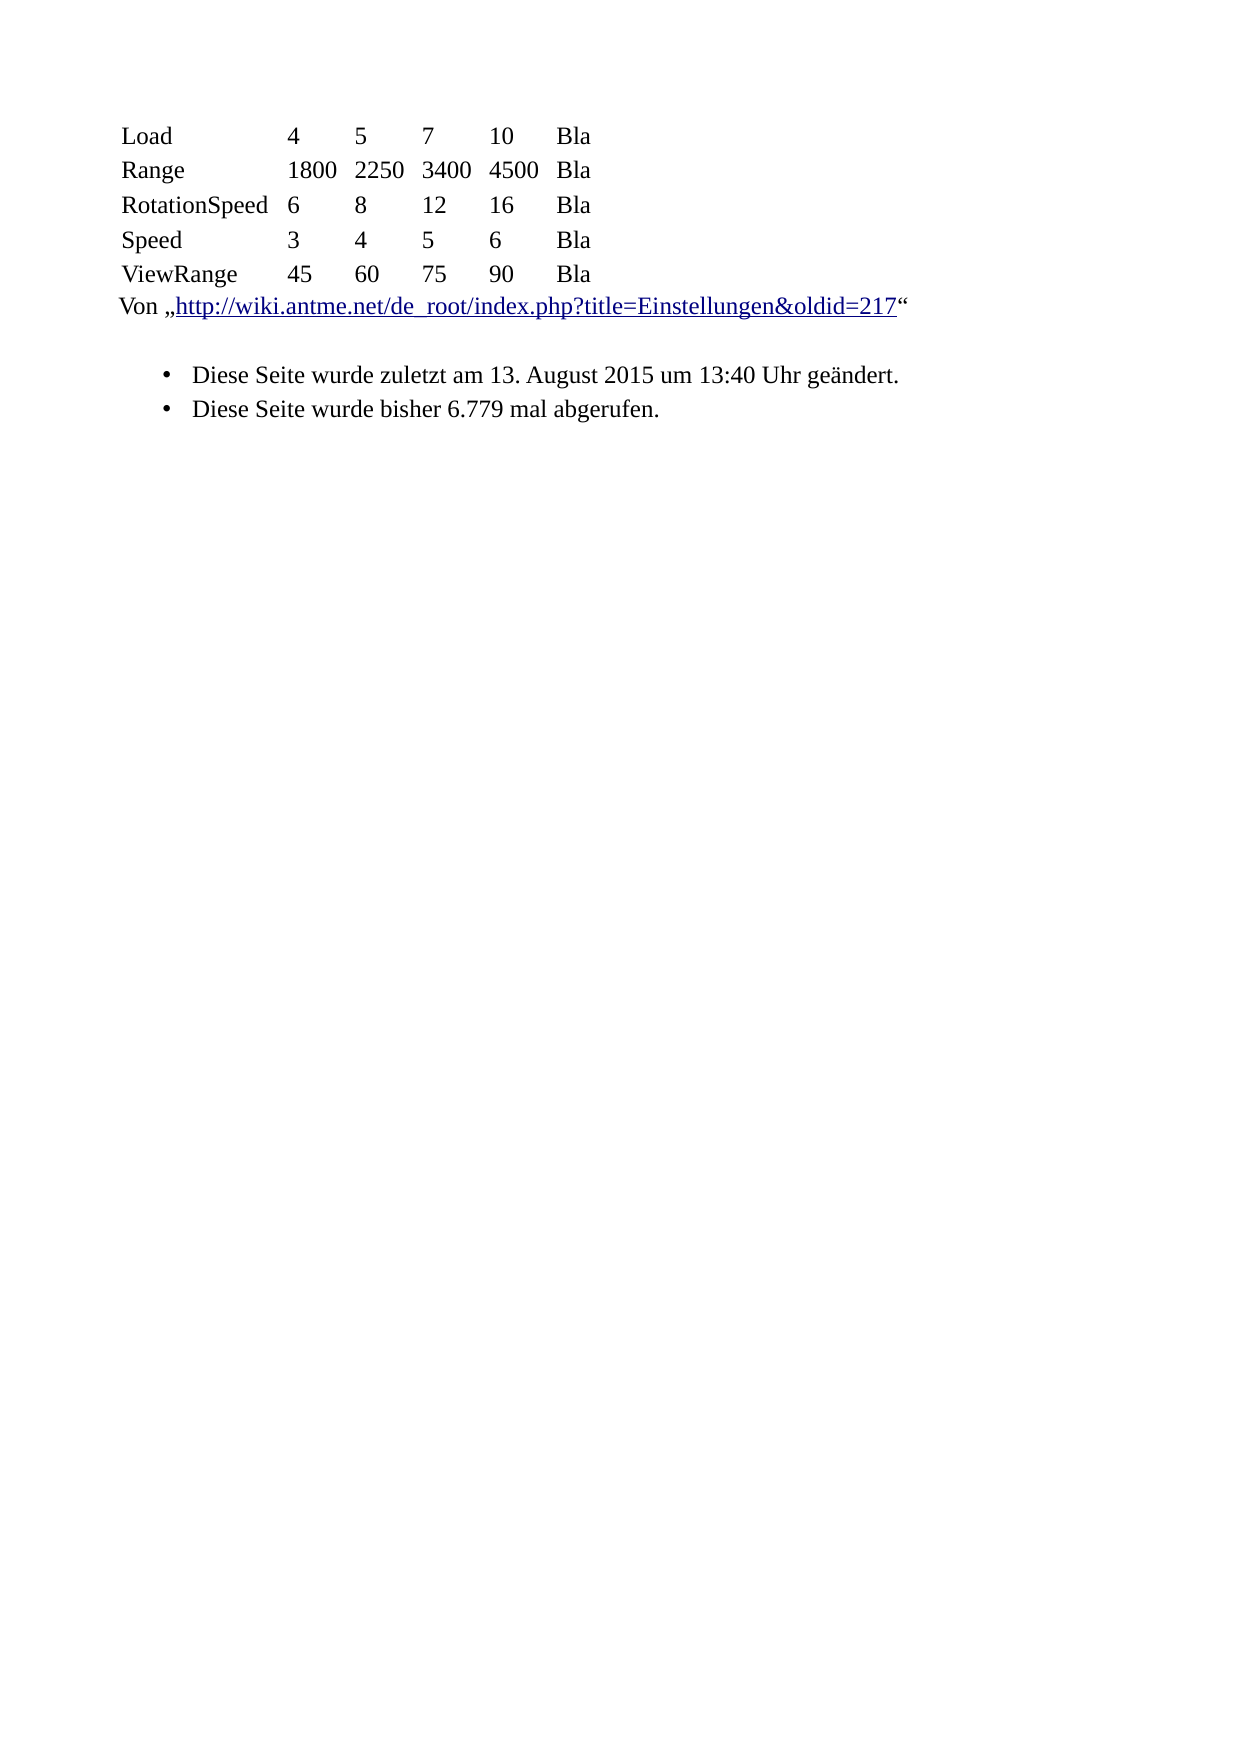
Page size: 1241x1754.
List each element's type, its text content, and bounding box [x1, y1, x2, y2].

table_cell 10 [486, 118, 553, 153]
table_cell 4 [351, 222, 419, 256]
table_cell 5 [351, 118, 419, 153]
table_cell Bla [553, 256, 721, 291]
table_cell 75 [419, 256, 486, 291]
table_cell 90 [486, 256, 553, 291]
table_cell 4 [284, 118, 351, 153]
table_cell 6 [284, 187, 351, 222]
table_cell 6 [486, 222, 553, 256]
table_cell Load [118, 118, 284, 153]
table_cell 1800 [284, 153, 351, 187]
table_cell 60 [351, 256, 419, 291]
table_cell Bla [553, 222, 721, 256]
list Diese Seite wurde zuletzt am 13. August 2015 um 13:40 Uhr geändert. [162, 360, 1122, 389]
table_cell Bla [553, 187, 721, 222]
text Von „http://wiki.antme.net/de_root/index.php?title=Einstellungen&oldid=217“ [118, 291, 1122, 320]
list Diese Seite wurde bisher 6.779 mal abgerufen. [162, 394, 1122, 423]
table_cell 5 [419, 222, 486, 256]
table_cell 45 [284, 256, 351, 291]
table_cell RotationSpeed [118, 187, 284, 222]
table_cell 4500 [486, 153, 553, 187]
table_cell ViewRange [118, 256, 284, 291]
table_cell 12 [419, 187, 486, 222]
table_cell 3 [284, 222, 351, 256]
table_cell 7 [419, 118, 486, 153]
table_cell 3400 [419, 153, 486, 187]
table_cell Speed [118, 222, 284, 256]
table_cell 8 [351, 187, 419, 222]
table_cell Bla [553, 153, 721, 187]
table_cell 2250 [351, 153, 419, 187]
table_cell Bla [553, 118, 721, 153]
table_cell Range [118, 153, 284, 187]
table_cell 16 [486, 187, 553, 222]
